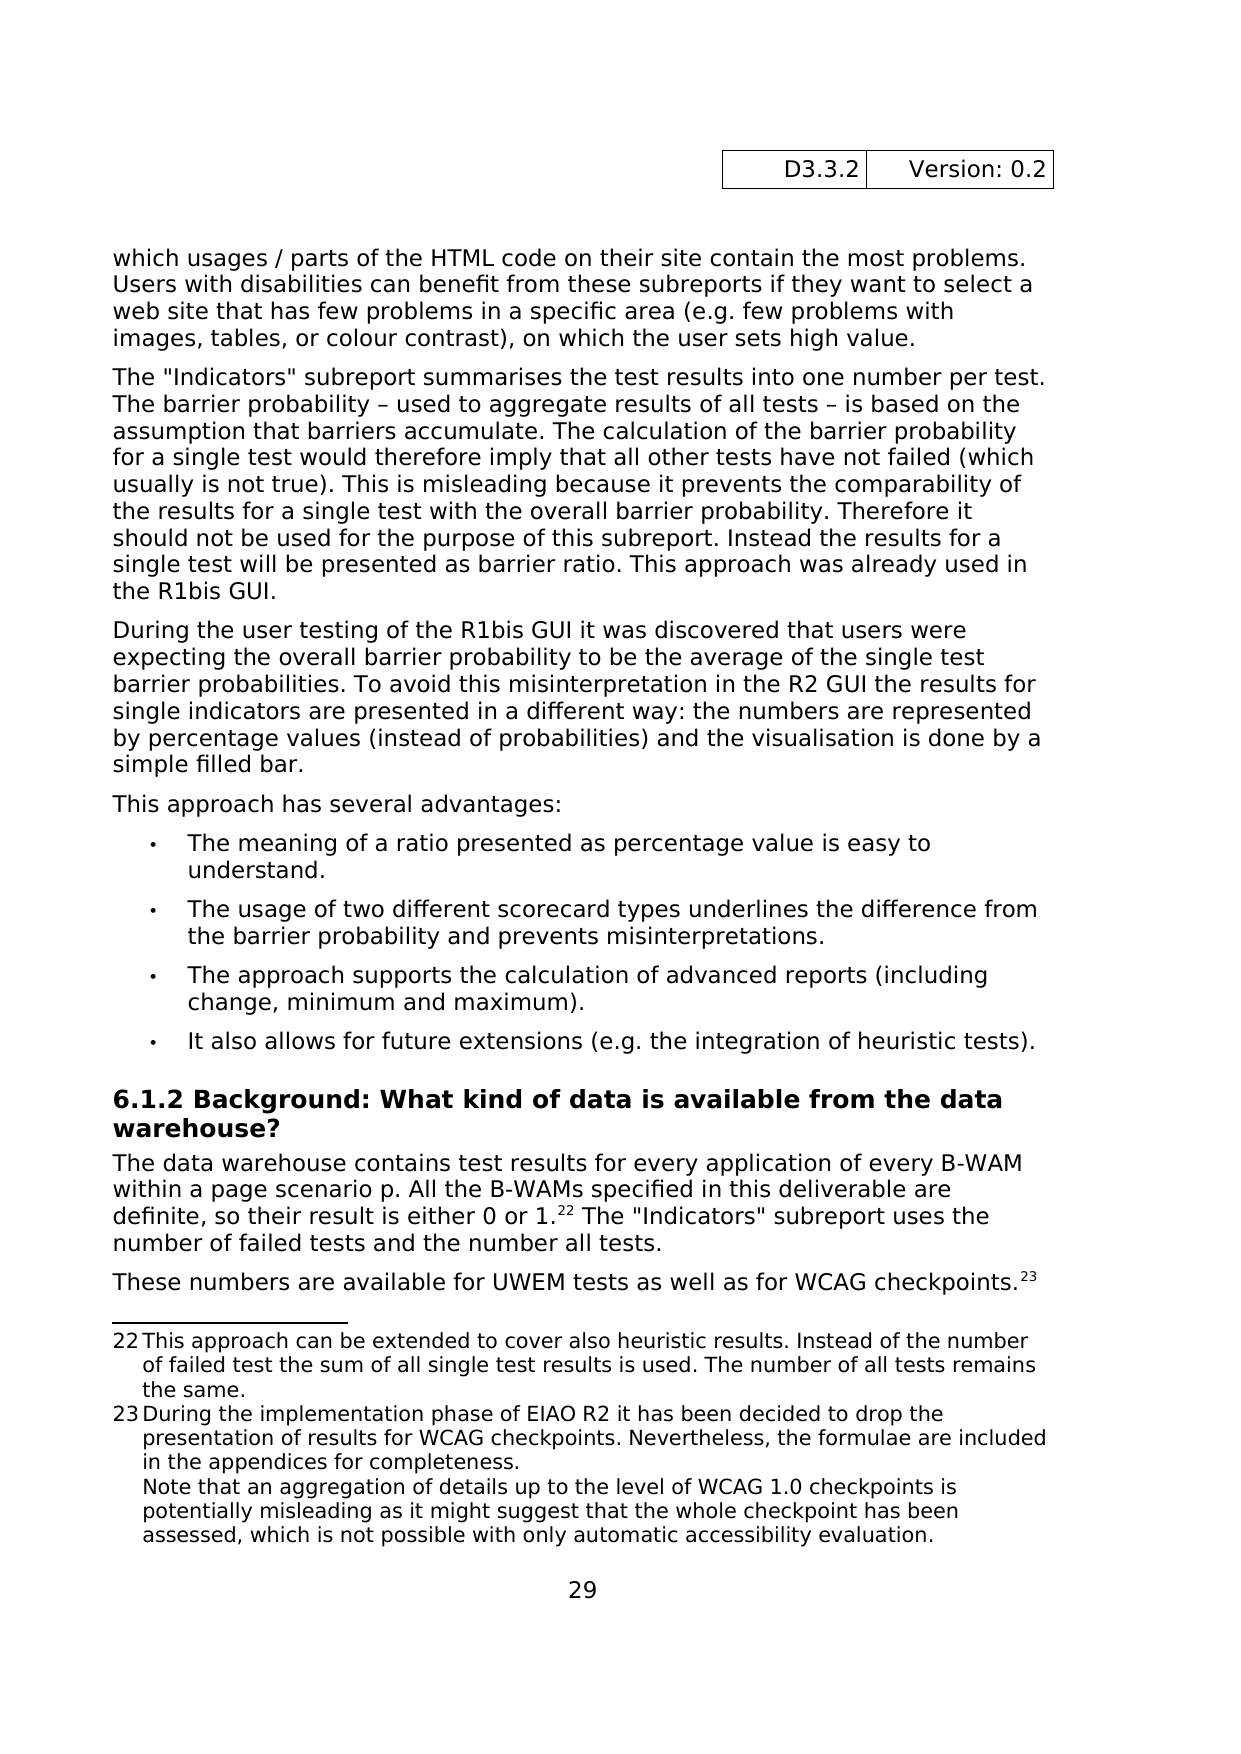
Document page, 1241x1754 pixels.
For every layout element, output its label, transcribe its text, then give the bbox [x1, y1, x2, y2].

text This approach can be extended to cover also heuristic results. Instead of the number of failed test the sum of all single test results is used. The number of all tests remains the same. [112, 1329, 1053, 1402]
list It also allows for future extensions (e.g. the integration of heuristic tests). [150, 1028, 1053, 1055]
list The approach supports the calculation of advanced reports (including change, minimum and maximum). [150, 962, 1053, 1016]
text Note that an aggregation of details up to the level of WCAG 1.0 checkpoints is potentially misleading as it might suggest that the whole checkpoint has been assessed, which is not possible with only automatic accessibility evaluation. [112, 1475, 1053, 1548]
text These numbers are available for UWEM tests as well as for WCAG checkpoints. [112, 1269, 1053, 1296]
text During the user testing of the R1bis GUI it was discovered that users were expecting the overall barrier probability to be the average of the single test barrier probabilities. To avoid this misinterpretation in the R2 GUI the results for single indicators are presented in a different way: the numbers are represented by percentage values (instead of probabilities) and the visualisation is done by a simple filled bar. [112, 618, 1053, 778]
text This approach has several advantages: [112, 791, 1053, 818]
text which usages / parts of the HTML code on their site contain the most problems. Users with disabilities can benefit from these subreports if they want to select a web site that has few problems in a specific area (e.g. few problems with images, tables, or colour contrast), on which the user sets high value. [112, 245, 1053, 352]
list The usage of two different scorecard types underlines the difference from the barrier probability and prevents misinterpretations. [150, 896, 1053, 950]
text The "Indicators" subreport summarises the test results into one number per test. The barrier probability – used to aggregate results of all tests – is based on the assumption that barriers accumulate. The calculation of the barrier probability for a single test would therefore imply that all other tests have not failed (which usually is not true). This is misleading because it prevents the comparability of the results for a single test with the overall barrier probability. Therefore it should not be used for the purpose of this subreport. Instead the results for a single test will be presented as barrier ratio. This approach was already used in the R1bis GUI. [112, 364, 1053, 605]
subtitle Background: What kind of data is available from the data warehouse? [112, 1085, 1053, 1144]
text The data warehouse contains test results for every application of every B-WAM within a page scenario p. All the B-WAMs specified in this deliverable are definite, so their result is either 0 or 1. The "Indicators" subreport uses the number of failed tests and the number all tests. [112, 1150, 1053, 1257]
list The meaning of a ratio presented as percentage value is easy to understand. [150, 830, 1053, 884]
text During the implementation phase of EIAO R2 it has been decided to drop the presentation of results for WCAG checkpoints. Nevertheless, the formulae are included in the appendices for completeness. [112, 1402, 1053, 1475]
